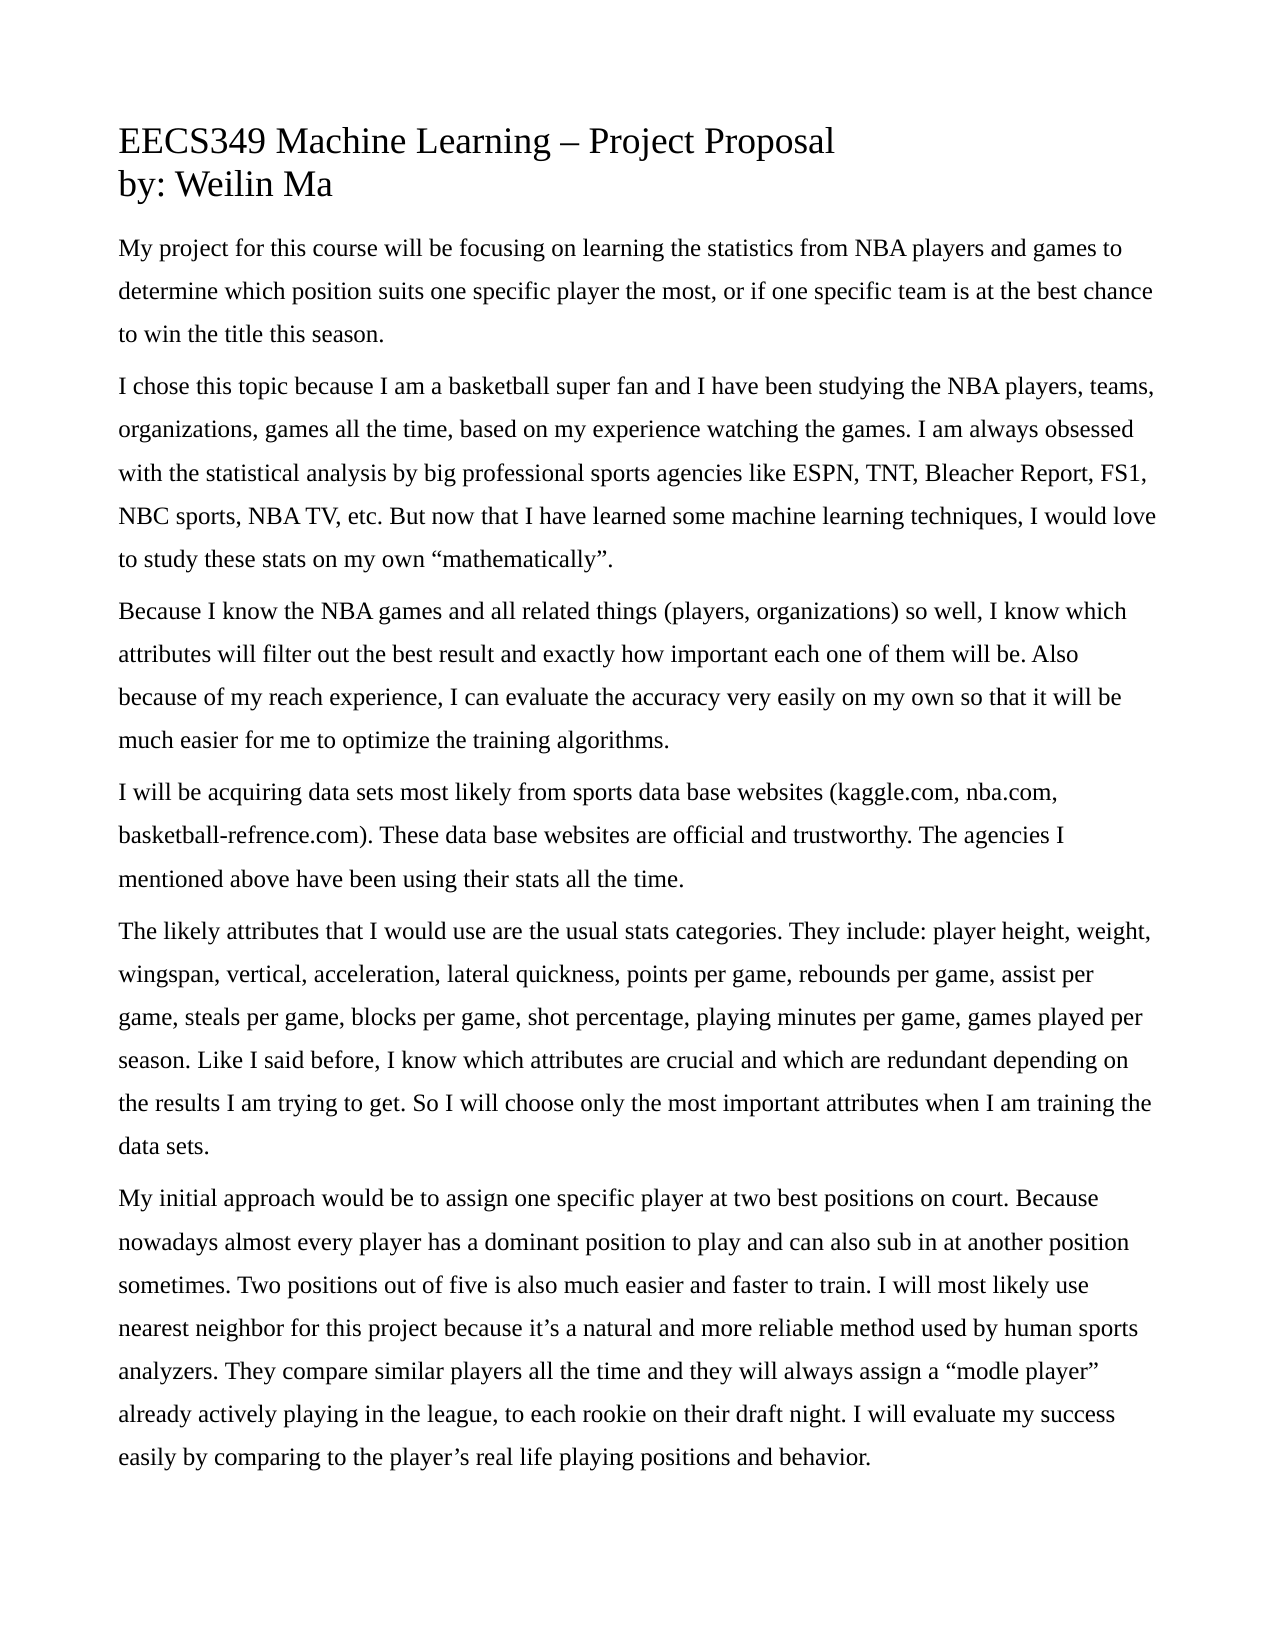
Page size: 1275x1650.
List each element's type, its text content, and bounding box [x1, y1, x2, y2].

text I will be acquiring data sets most likely from sports data base websites (kaggle.com, nba.com, basketball-refrence.com). These data base websites are official and trustworthy. The agencies I mentioned above have been using their stats all the time. [118, 777, 1157, 892]
text My project for this course will be focusing on learning the statistics from NBA players and games to determine which position suits one specific player the most, or if one specific team is at the best chance to win the title this season. [118, 233, 1157, 348]
text by: Weilin Ma [118, 161, 1157, 204]
text I chose this topic because I am a basketball super fan and I have been studying the NBA players, teams, organizations, games all the time, based on my experience watching the games. I am always obsessed with the statistical analysis by big professional sports agencies like ESPN, TNT, Bleacher Report, FS1, NBC sports, NBA TV, etc. But now that I have learned some machine learning techniques, I would love to study these stats on my own “mathematically”. [118, 371, 1157, 573]
text Because I know the NBA games and all related things (players, organizations) so well, I know which attributes will filter out the best result and exactly how important each one of them will be. Also because of my reach experience, I can evaluate the accuracy very easily on my own so that it will be much easier for me to optimize the training algorithms. [118, 596, 1157, 754]
text The likely attributes that I would use are the usual stats categories. They include: player height, weight, wingspan, vertical, acceleration, lateral quickness, points per game, rebounds per game, assist per game, steals per game, blocks per game, shot percentage, playing minutes per game, games played per season. Like I said before, I know which attributes are crucial and which are redundant depending on the results I am trying to get. So I will choose only the most important attributes when I am training the data sets. [118, 916, 1157, 1160]
text My initial approach would be to assign one specific player at two best positions on court. Because nowadays almost every player has a dominant position to play and can also sub in at another position sometimes. Two positions out of five is also much easier and faster to train. I will most likely use nearest neighbor for this project because it’s a natural and more reliable method used by human sports analyzers. They compare similar players all the time and they will always assign a “modle player” already actively playing in the league, to each rookie on their draft night. I will evaluate my success easily by comparing to the player’s real life playing positions and behavior. [118, 1183, 1157, 1471]
text EECS349 Machine Learning – Project Proposal [118, 118, 1157, 161]
